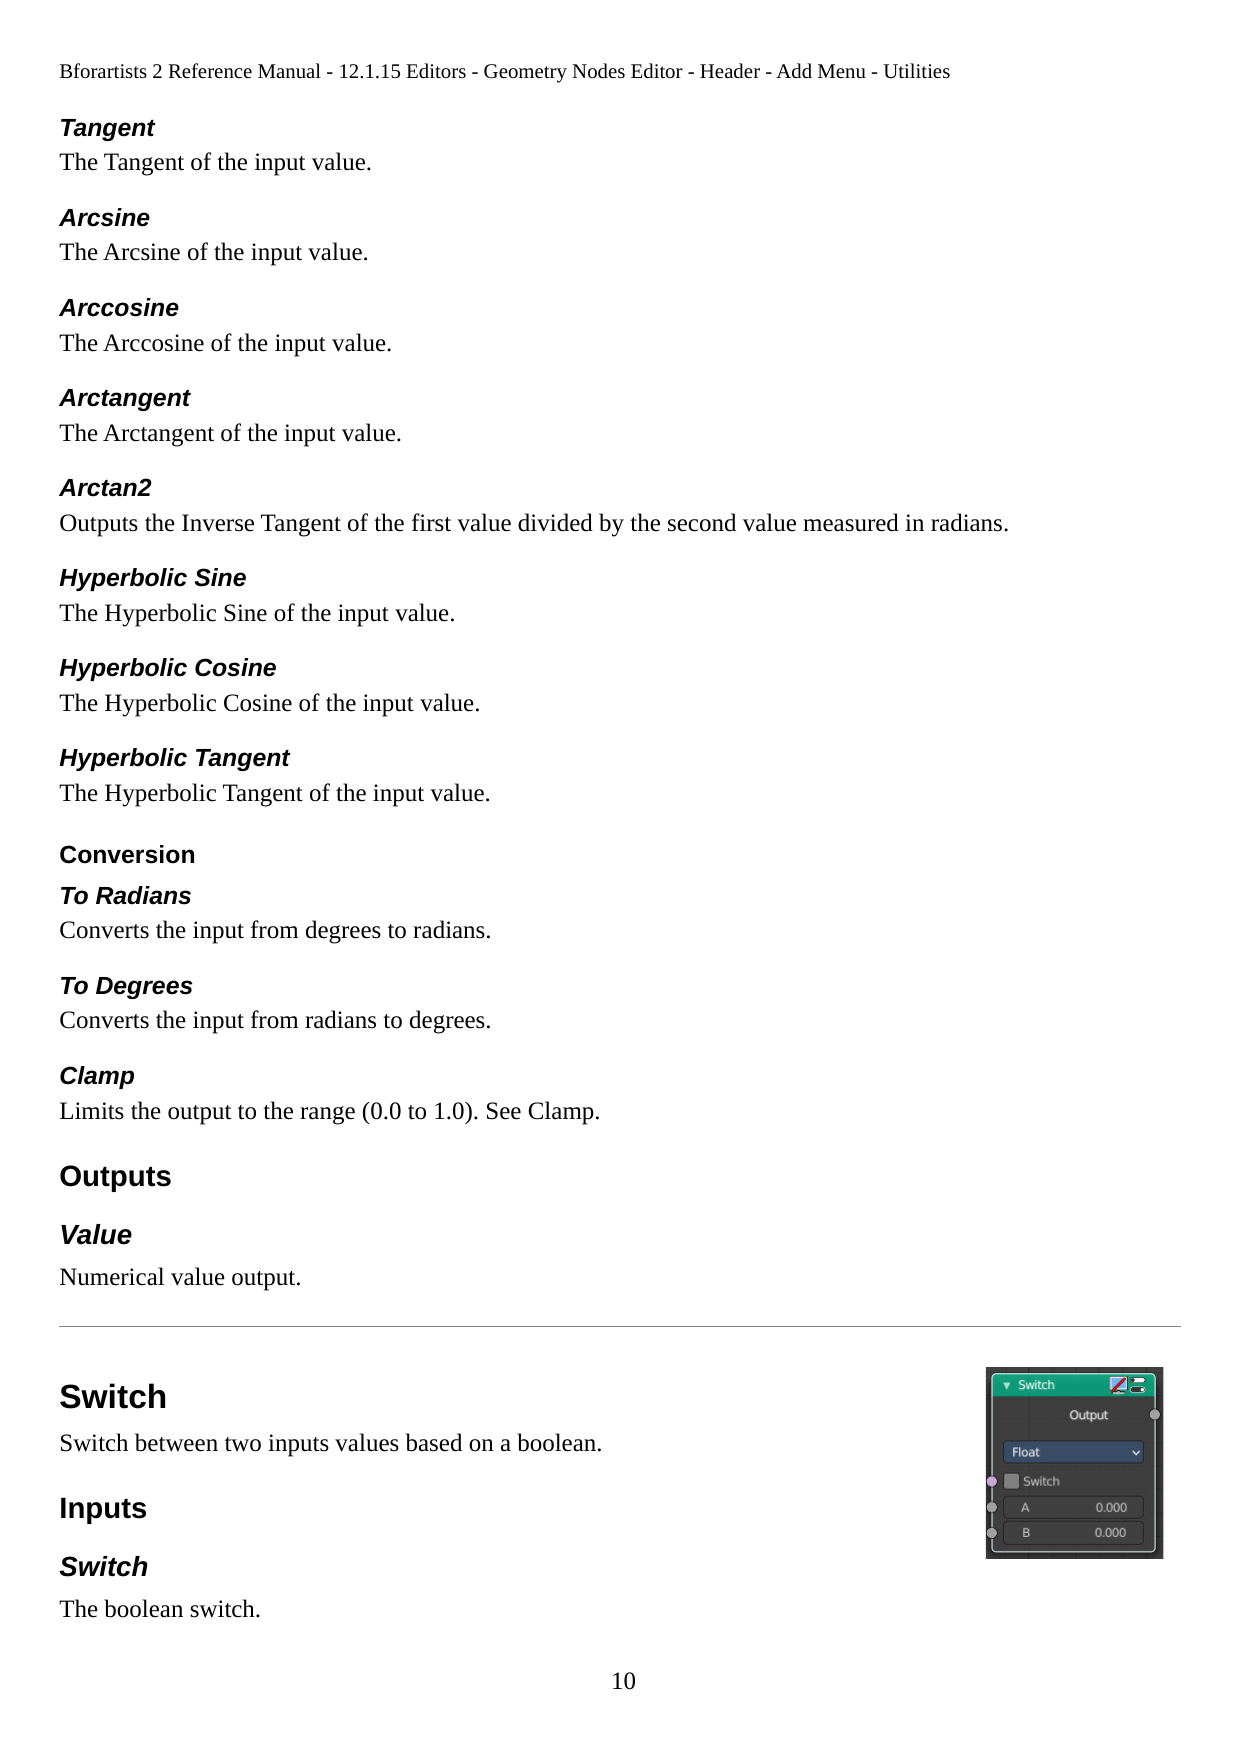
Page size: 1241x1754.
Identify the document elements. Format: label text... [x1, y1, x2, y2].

text The Arccosine of the input value. [59, 328, 1181, 356]
subtitle Arcsine [59, 203, 1181, 231]
text The Arcsine of the input value. [59, 237, 1181, 266]
subtitle [1164, 1491, 1181, 1525]
subtitle Arctangent [59, 383, 1181, 411]
subtitle Value [59, 1218, 1181, 1250]
subtitle Inputs [59, 1491, 985, 1525]
text The boolean switch. [59, 1594, 1181, 1623]
subtitle Conversion [59, 840, 1181, 868]
text The Hyperbolic Sine of the input value. [59, 598, 1181, 627]
subtitle Arccosine [59, 293, 1181, 321]
text Outputs the Inverse Tangent of the first value divided by the second value measured in radians. [59, 508, 1181, 537]
subtitle Switch [59, 1550, 1181, 1582]
subtitle [1164, 1377, 1181, 1415]
text The Hyperbolic Cosine of the input value. [59, 688, 1181, 717]
text The Hyperbolic Tangent of the input value. [59, 778, 1181, 807]
picture [985, 1367, 1164, 1559]
text Converts the input from radians to degrees. [59, 1006, 1181, 1034]
subtitle Arctan2 [59, 473, 1181, 502]
text Switch between two inputs values based on a boolean. [59, 1428, 985, 1456]
subtitle Clamp [59, 1061, 1181, 1089]
text Converts the input from degrees to radians. [59, 916, 1181, 944]
subtitle Hyperbolic Tangent [59, 743, 1181, 772]
subtitle Outputs [59, 1159, 1181, 1193]
text Limits the output to the range (0.0 to 1.0). See Clamp. [59, 1096, 1181, 1124]
text The Arctangent of the input value. [59, 418, 1181, 446]
subtitle Tangent [59, 113, 1181, 141]
text The Tangent of the input value. [59, 147, 1181, 176]
subtitle To Degrees [59, 971, 1181, 999]
subtitle Hyperbolic Sine [59, 563, 1181, 592]
subtitle Hyperbolic Cosine [59, 653, 1181, 682]
subtitle To Radians [59, 881, 1181, 909]
text Numerical value output. [59, 1262, 1181, 1291]
subtitle Switch [59, 1377, 985, 1415]
